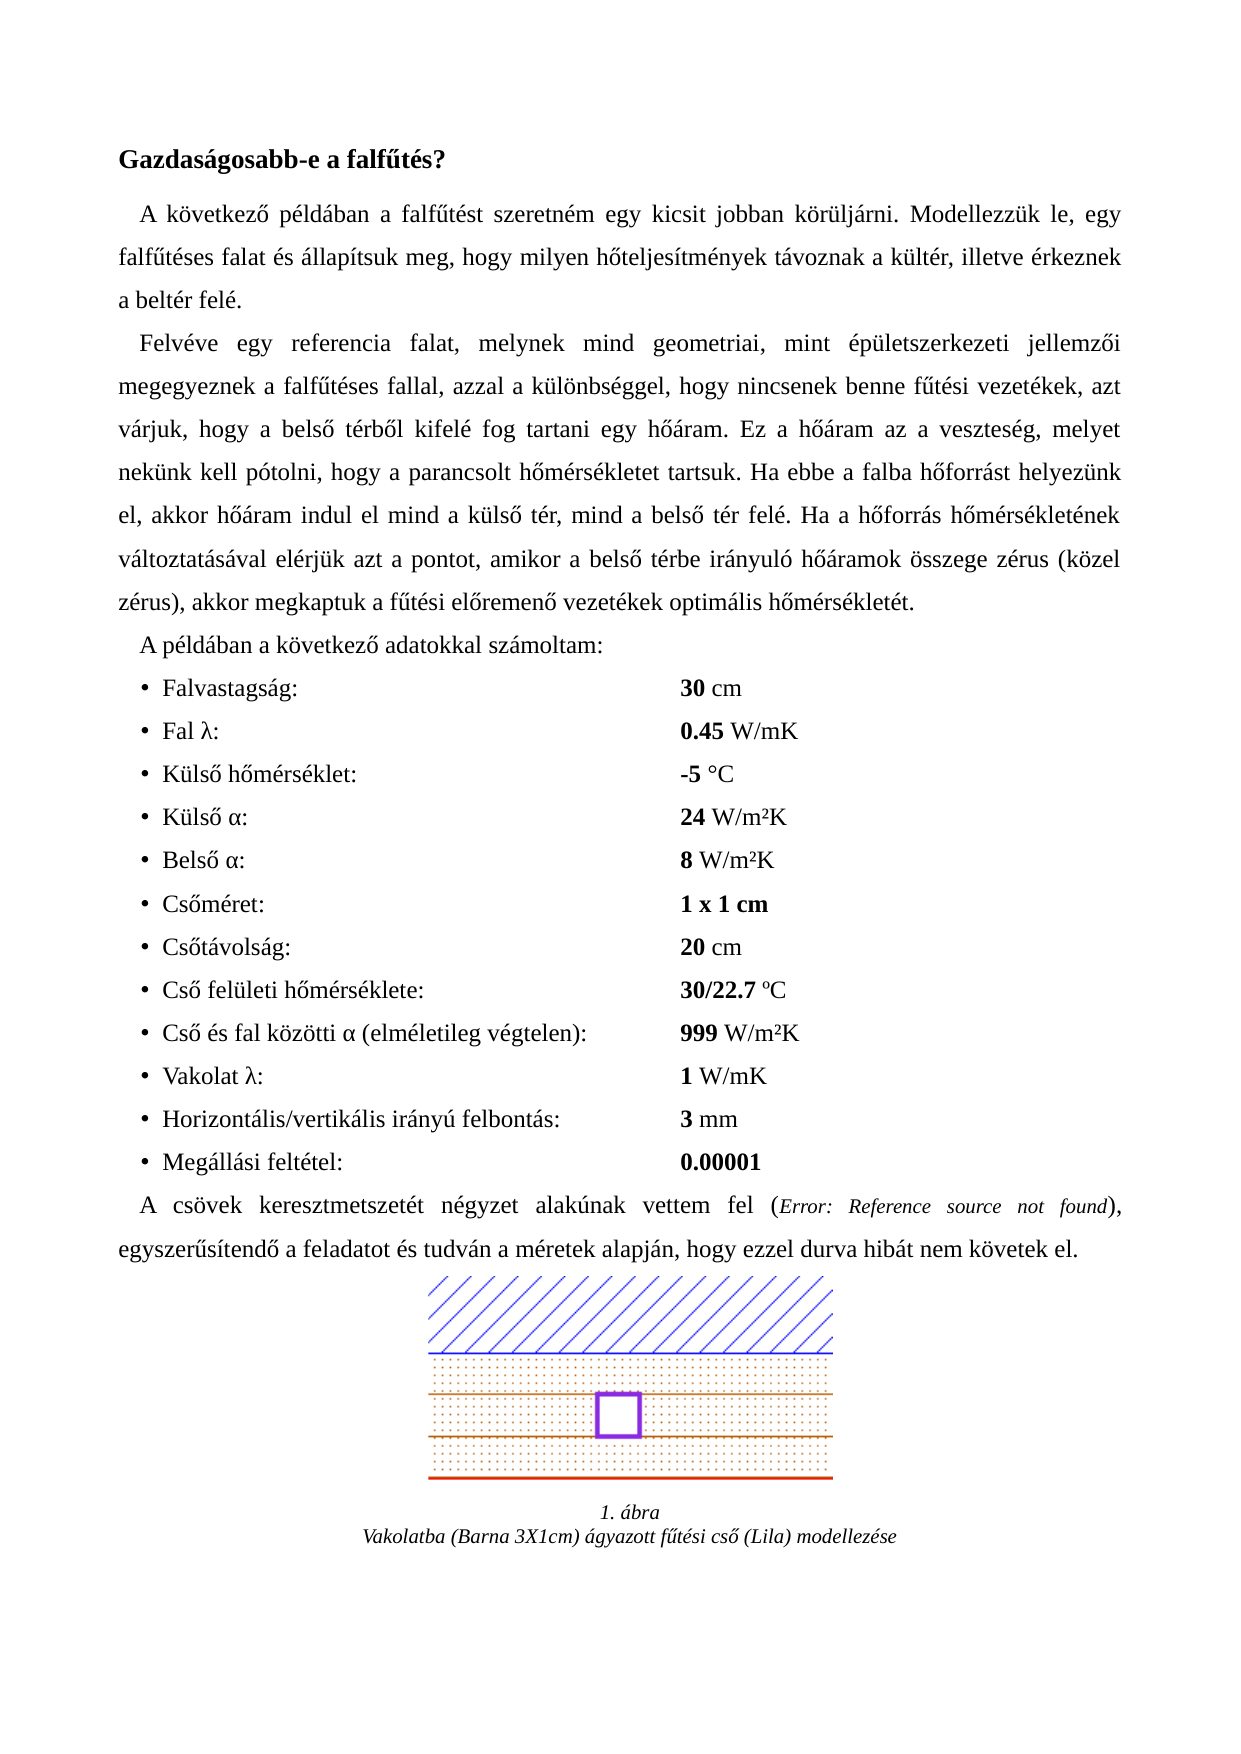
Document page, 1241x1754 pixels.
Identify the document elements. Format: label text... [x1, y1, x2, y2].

picture [428, 1276, 833, 1486]
text Felvéve egy referencia falat, melynek mind geometriai, mint épületszerkezeti jellemzői megegyeznek a falfűtéses fallal, azzal a különbséggel, hogy nincsenek benne fűtési vezetékek, azt várjuk, hogy a belső térből kifelé fog tartani egy hőáram. Ez a hőáram az a veszteség, melyet nekünk kell pótolni, hogy a parancsolt hőmérsékletet tartsuk. Ha ebbe a falba hőforrást helyezünk el, akkor hőáram indul el mind a külső tér, mind a belső tér felé. Ha a hőforrás hőmérsékletének változtatásával elérjük azt a pontot, amikor a belső térbe irányuló hőáramok összege zérus (közel zérus), akkor megkaptuk a fűtési előremenő vezetékek optimális hőmérsékletét. [118, 328, 1122, 616]
list Külső hőmérséklet: -5 °C [141, 759, 1122, 788]
list Csőméret: 1 x 1 cm [141, 889, 1122, 917]
list Cső felületi hőmérséklete: 30/22.7 ºC [141, 975, 1122, 1004]
subtitle Gazdaságosabb-e a falfűtés? [118, 144, 1122, 175]
list Csőtávolság: 20 cm [141, 932, 1122, 961]
text 1. ábra [118, 1500, 1122, 1524]
list Megállási feltétel: 0.00001 [141, 1147, 1122, 1176]
text A csövek keresztmetszetét négyzet alakúnak vettem fel (Hiba: A hivatkozás forrása nem található), egyszerűsítendő a feladatot és tudván a méretek alapján, hogy ezzel durva hibát nem követek el. [118, 1191, 1122, 1262]
text Vakolatba (Barna 3X1cm) ágyazott fűtési cső (Lila) modellezése [118, 1524, 1122, 1548]
text A következő példában a falfűtést szeretném egy kicsit jobban körüljárni. Modellezzük le, egy falfűtéses falat és állapítsuk meg, hogy milyen hőteljesítmények távoznak a kültér, illetve érkeznek a beltér felé. [118, 199, 1122, 314]
list Falvastagság: 30 cm [141, 673, 1122, 702]
list Cső és fal közötti α (elméletileg végtelen): 999 W/m²K [141, 1018, 1122, 1047]
list Vakolat λ: 1 W/mK [141, 1061, 1122, 1090]
list Külső α: 24 W/m²K [141, 802, 1122, 831]
list Horizontális/vertikális irányú felbontás: 3 mm [141, 1104, 1122, 1133]
text A példában a következő adatokkal számoltam: [118, 630, 1122, 659]
list Fal λ: 0.45 W/mK [141, 716, 1122, 745]
list Belső α: 8 W/m²K [141, 846, 1122, 874]
